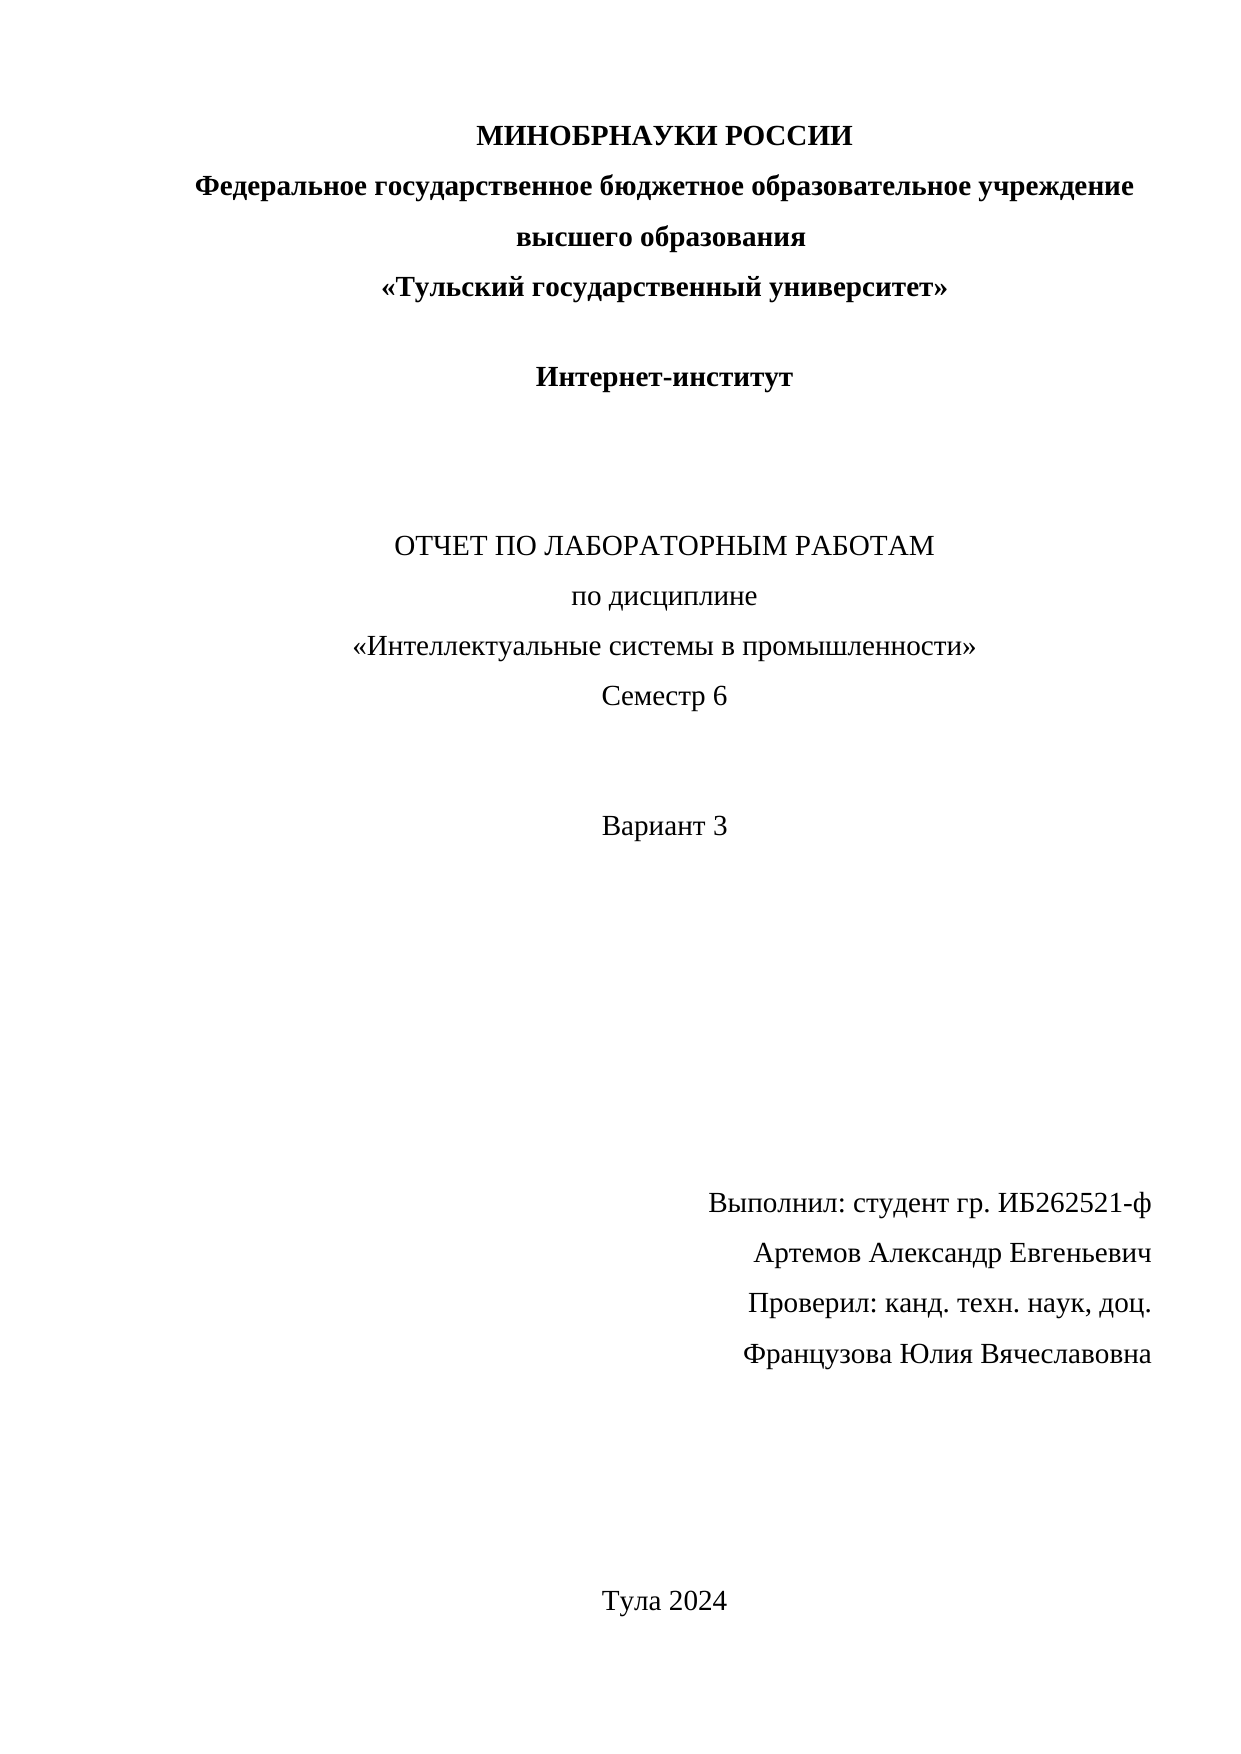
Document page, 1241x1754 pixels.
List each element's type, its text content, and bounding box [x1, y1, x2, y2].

text Проверил: канд. техн. наук, доц. [177, 1285, 1152, 1319]
text МИНОБРНАУКИ РОССИИ [177, 118, 1152, 152]
text Артемов Александр Евгеньевич [177, 1235, 1152, 1269]
text по дисциплине [177, 578, 1152, 611]
text Французова Юлия Вячеславовна [177, 1336, 1152, 1369]
text Федеральное государственное бюджетное образовательное учреждение высшего образования «Тульский государственный университет» [177, 168, 1152, 303]
text ОТЧЕТ ПО ЛАБОРАТОРНЫМ РАБОТАМ [177, 528, 1152, 561]
text Вариант 3 [177, 808, 1152, 841]
text Выполнил: студент гр. ИБ262521-ф [177, 1185, 1152, 1218]
text Интернет-институт [177, 359, 1152, 392]
text Семестр 6 [177, 678, 1152, 712]
text «Интеллектуальные системы в промышленности» [177, 628, 1152, 662]
text Тула 2024 [177, 1583, 1152, 1617]
